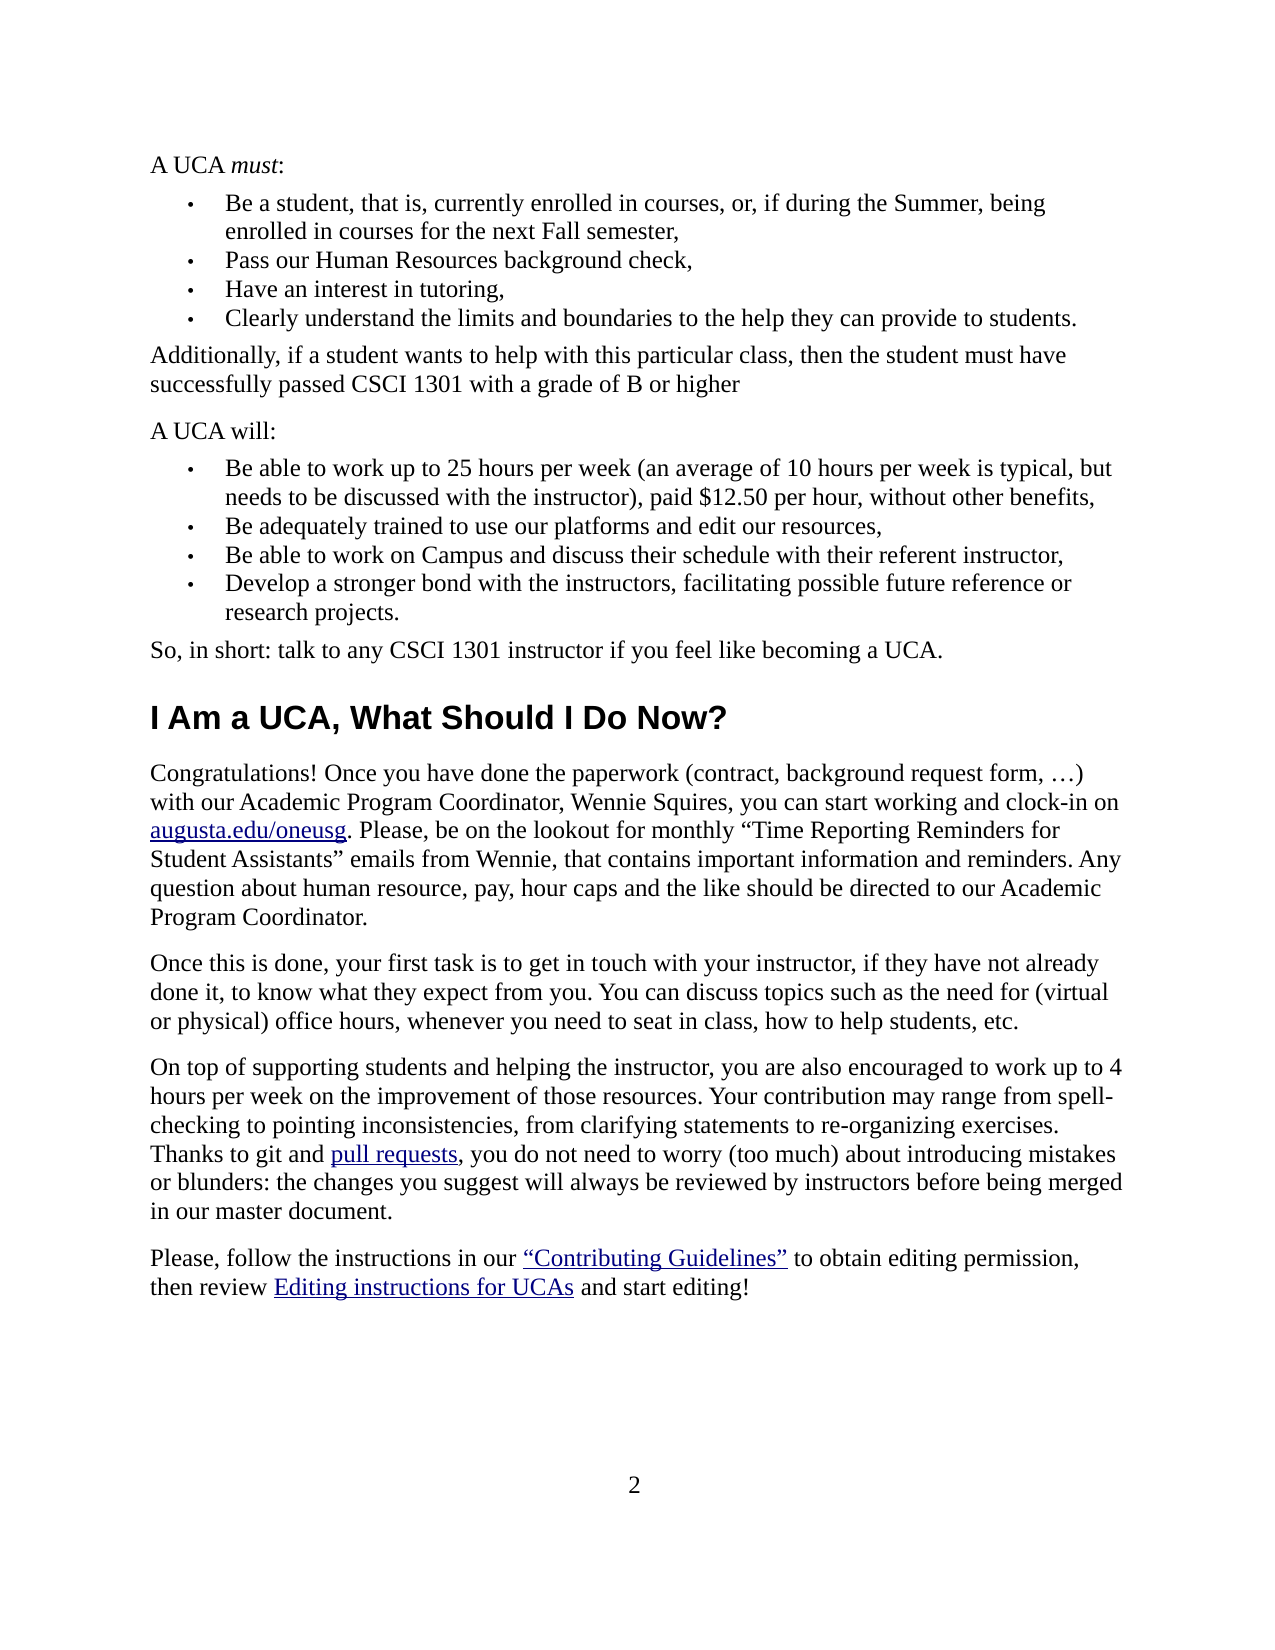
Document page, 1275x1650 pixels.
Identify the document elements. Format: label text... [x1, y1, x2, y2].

text Additionally, if a student wants to help with this particular class, then the student must have successfully passed CSCI 1301 with a grade of B or higher [150, 340, 1125, 398]
subtitle I Am a UCA, What Should I Do Now? [150, 698, 1125, 736]
text Congratulations! Once you have done the paperwork (contract, background request form, …) with our Academic Program Coordinator, Wennie Squires, you can start working and clock-in on augusta.edu/oneusg. Please, be on the lookout for monthly “Time Reporting Reminders for Student Assistants” emails from Wennie, that contains important information and reminders. Any question about human resource, pay, hour caps and the like should be directed to our Academic Program Coordinator. [150, 758, 1125, 930]
list Clearly understand the limits and boundaries to the help they can provide to students. [187, 303, 1125, 331]
text A UCA will: [150, 416, 1125, 444]
text So, in short: talk to any CSCI 1301 instructor if you feel like becoming a UCA. [150, 635, 1125, 664]
list Be a student, that is, currently enrolled in courses, or, if during the Summer, being enrolled in courses for the next Fall semester, [187, 188, 1125, 245]
text Please, follow the instructions in our “Contributing Guidelines” to obtain editing permission, then review Editing instructions for UCAs and start editing! [150, 1243, 1125, 1300]
list Have an interest in tutoring, [187, 274, 1125, 303]
list Pass our Human Resources background check, [187, 245, 1125, 274]
list Be able to work on Campus and discuss their schedule with their referent instructor, [187, 540, 1125, 568]
text A UCA must: [150, 150, 1125, 179]
list Be adequately trained to use our platforms and edit our resources, [187, 511, 1125, 540]
list Be able to work up to 25 hours per week (an average of 10 hours per week is typical, but needs to be discussed with the instructor), paid $12.50 per hour, without other benefits, [187, 453, 1125, 511]
text Once this is done, your first task is to get in touch with your instructor, if they have not already done it, to know what they expect from you. You can discuss topics such as the need for (virtual or physical) office hours, whenever you need to seat in class, how to help students, etc. [150, 948, 1125, 1034]
list Develop a stronger bond with the instructors, facilitating possible future reference or research projects. [187, 568, 1125, 626]
text On top of supporting students and helping the instructor, you are also encouraged to work up to 4 hours per week on the improvement of those resources. Your contribution may range from spell-checking to pointing inconsistencies, from clarifying statements to re-organizing exercises. Thanks to git and pull requests, you do not need to worry (too much) about introducing mistakes or blunders: the changes you suggest will always be reviewed by instructors before being merged in our master document. [150, 1052, 1125, 1225]
